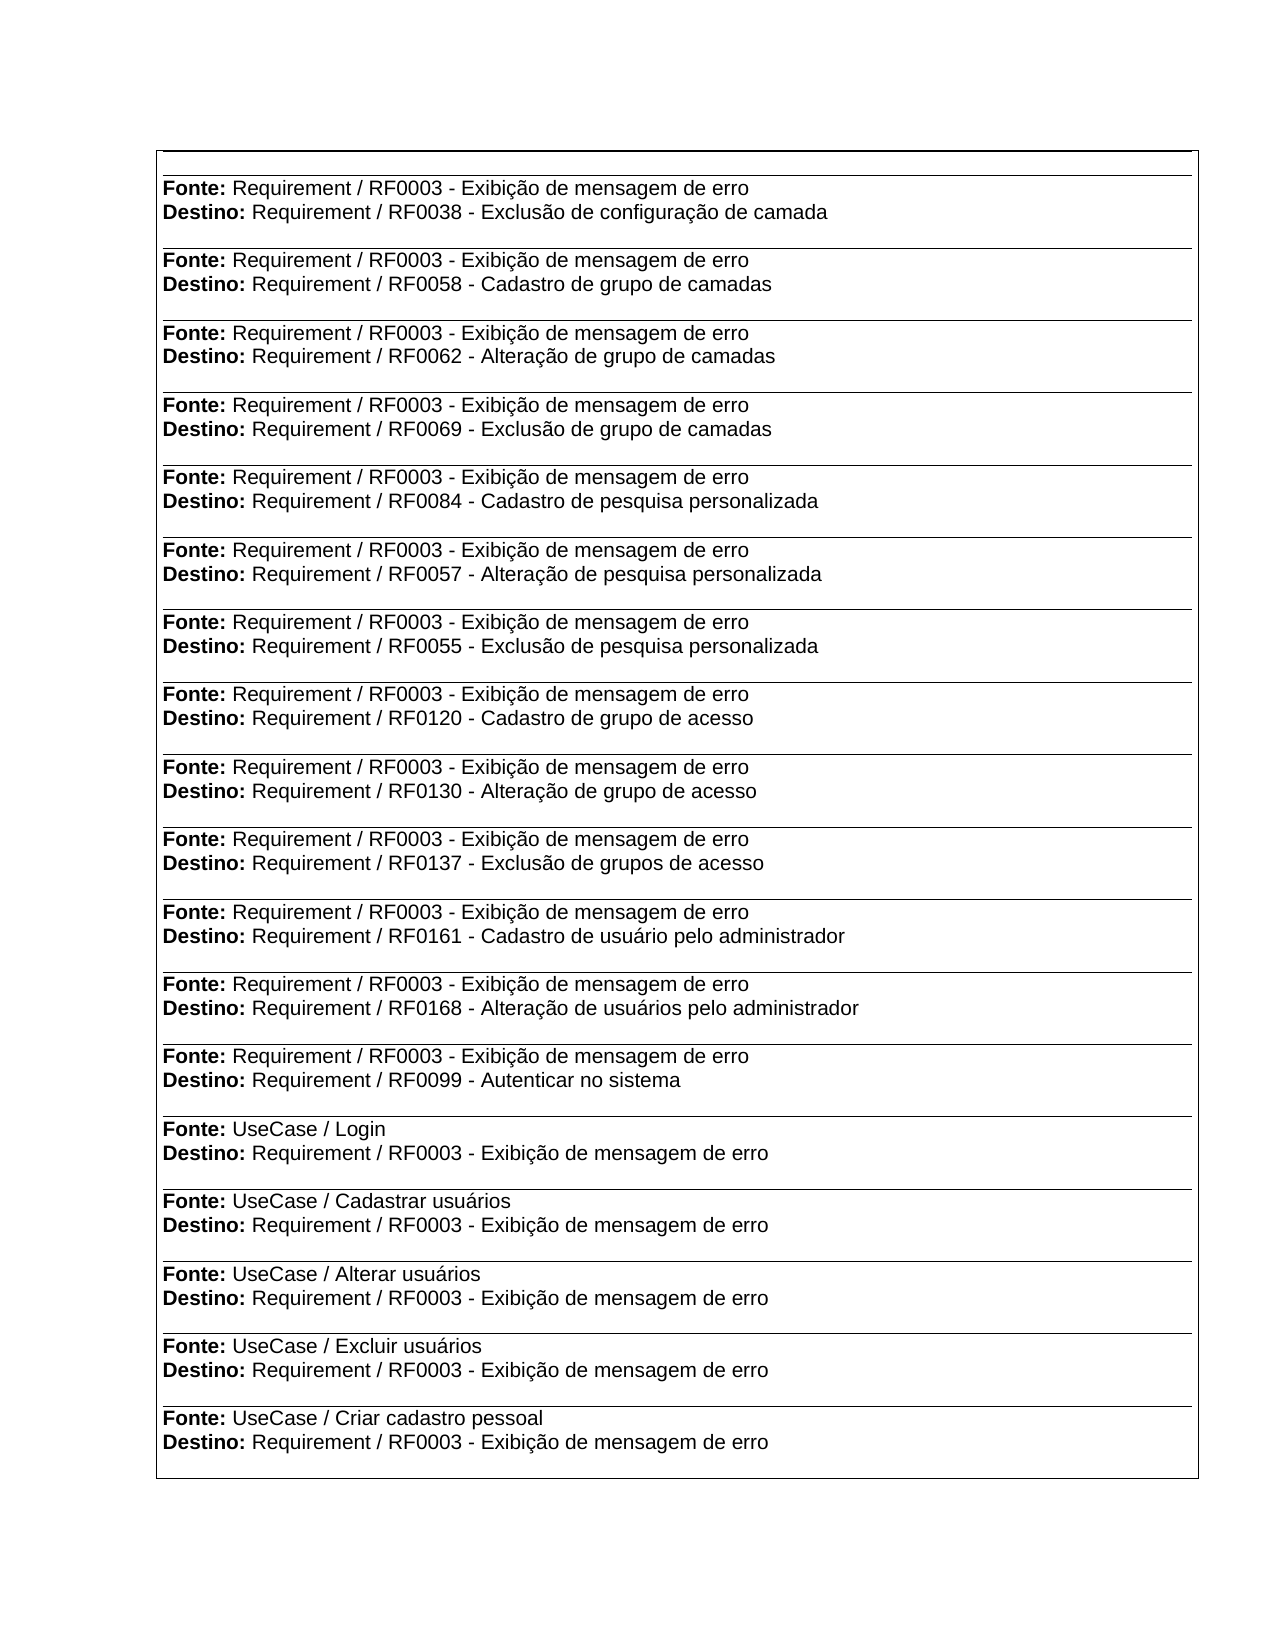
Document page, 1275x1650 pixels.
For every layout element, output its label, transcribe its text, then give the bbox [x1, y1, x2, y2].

table_cell Fonte: Requirement / RF0003 - Exibição de mensagem de erro Destino: Requirement / RF0130 - Alteração de grupo de acesso [163, 755, 1192, 827]
table_cell Fonte: UseCase / Excluir usuários Destino: Requirement / RF0003 - Exibição de mensagem de erro [163, 1334, 1192, 1406]
table_cell Fonte: Requirement / RF0003 - Exibição de mensagem de erro Destino: Requirement / RF0055 - Exclusão de pesquisa personalizada [163, 610, 1192, 682]
table_cell Fonte: Requirement / RF0003 - Exibição de mensagem de erro Destino: Requirement / RF0168 - Alteração de usuários pelo administrador [163, 973, 1192, 1044]
table_cell Fonte: Requirement / RF0003 - Exibição de mensagem de erro Destino: Requirement / RF0069 - Exclusão de grupo de camadas [163, 393, 1192, 464]
table_cell Fonte: UseCase / Login Destino: Requirement / RF0003 - Exibição de mensagem de erro [163, 1117, 1192, 1188]
table_cell Fonte: Requirement / RF0003 - Exibição de mensagem de erro Destino: Requirement / RF0161 - Cadastro de usuário pelo administrador [163, 900, 1192, 971]
table_cell Fonte: Requirement / RF0003 - Exibição de mensagem de erro Destino: Requirement / RF0084 - Cadastro de pesquisa personalizada [163, 466, 1192, 537]
table_cell [163, 152, 1192, 175]
table_cell Fonte: Requirement / RF0003 - Exibição de mensagem de erro Destino: Requirement / RF0062 - Alteração de grupo de camadas [163, 321, 1192, 392]
table_cell Fonte: Requirement / RF0003 - Exibição de mensagem de erro Destino: Requirement / RF0058 - Cadastro de grupo de camadas [163, 249, 1192, 320]
table_cell Fonte: Requirement / RF0003 - Exibição de mensagem de erro Destino: Requirement / RF0099 - Autenticar no sistema [163, 1045, 1192, 1116]
table_cell Fonte: UseCase / Cadastrar usuários Destino: Requirement / RF0003 - Exibição de mensagem de erro [163, 1190, 1192, 1261]
table_cell Fonte: UseCase / Criar cadastro pessoal Destino: Requirement / RF0003 - Exibição de mensagem de erro [163, 1407, 1192, 1478]
table_cell Fonte: Requirement / RF0003 - Exibição de mensagem de erro Destino: Requirement / RF0038 - Exclusão de configuração de camada [163, 176, 1192, 247]
table_cell Fonte: UseCase / Alterar usuários Destino: Requirement / RF0003 - Exibição de mensagem de erro [163, 1262, 1192, 1333]
table_cell Fonte: Requirement / RF0003 - Exibição de mensagem de erro Destino: Requirement / RF0137 - Exclusão de grupos de acesso [163, 828, 1192, 899]
table_cell Fonte: Requirement / RF0003 - Exibição de mensagem de erro Destino: Requirement / RF0057 - Alteração de pesquisa personalizada [163, 538, 1192, 609]
table_cell [157, 151, 1198, 1478]
table_cell Fonte: Requirement / RF0003 - Exibição de mensagem de erro Destino: Requirement / RF0120 - Cadastro de grupo de acesso [163, 683, 1192, 754]
